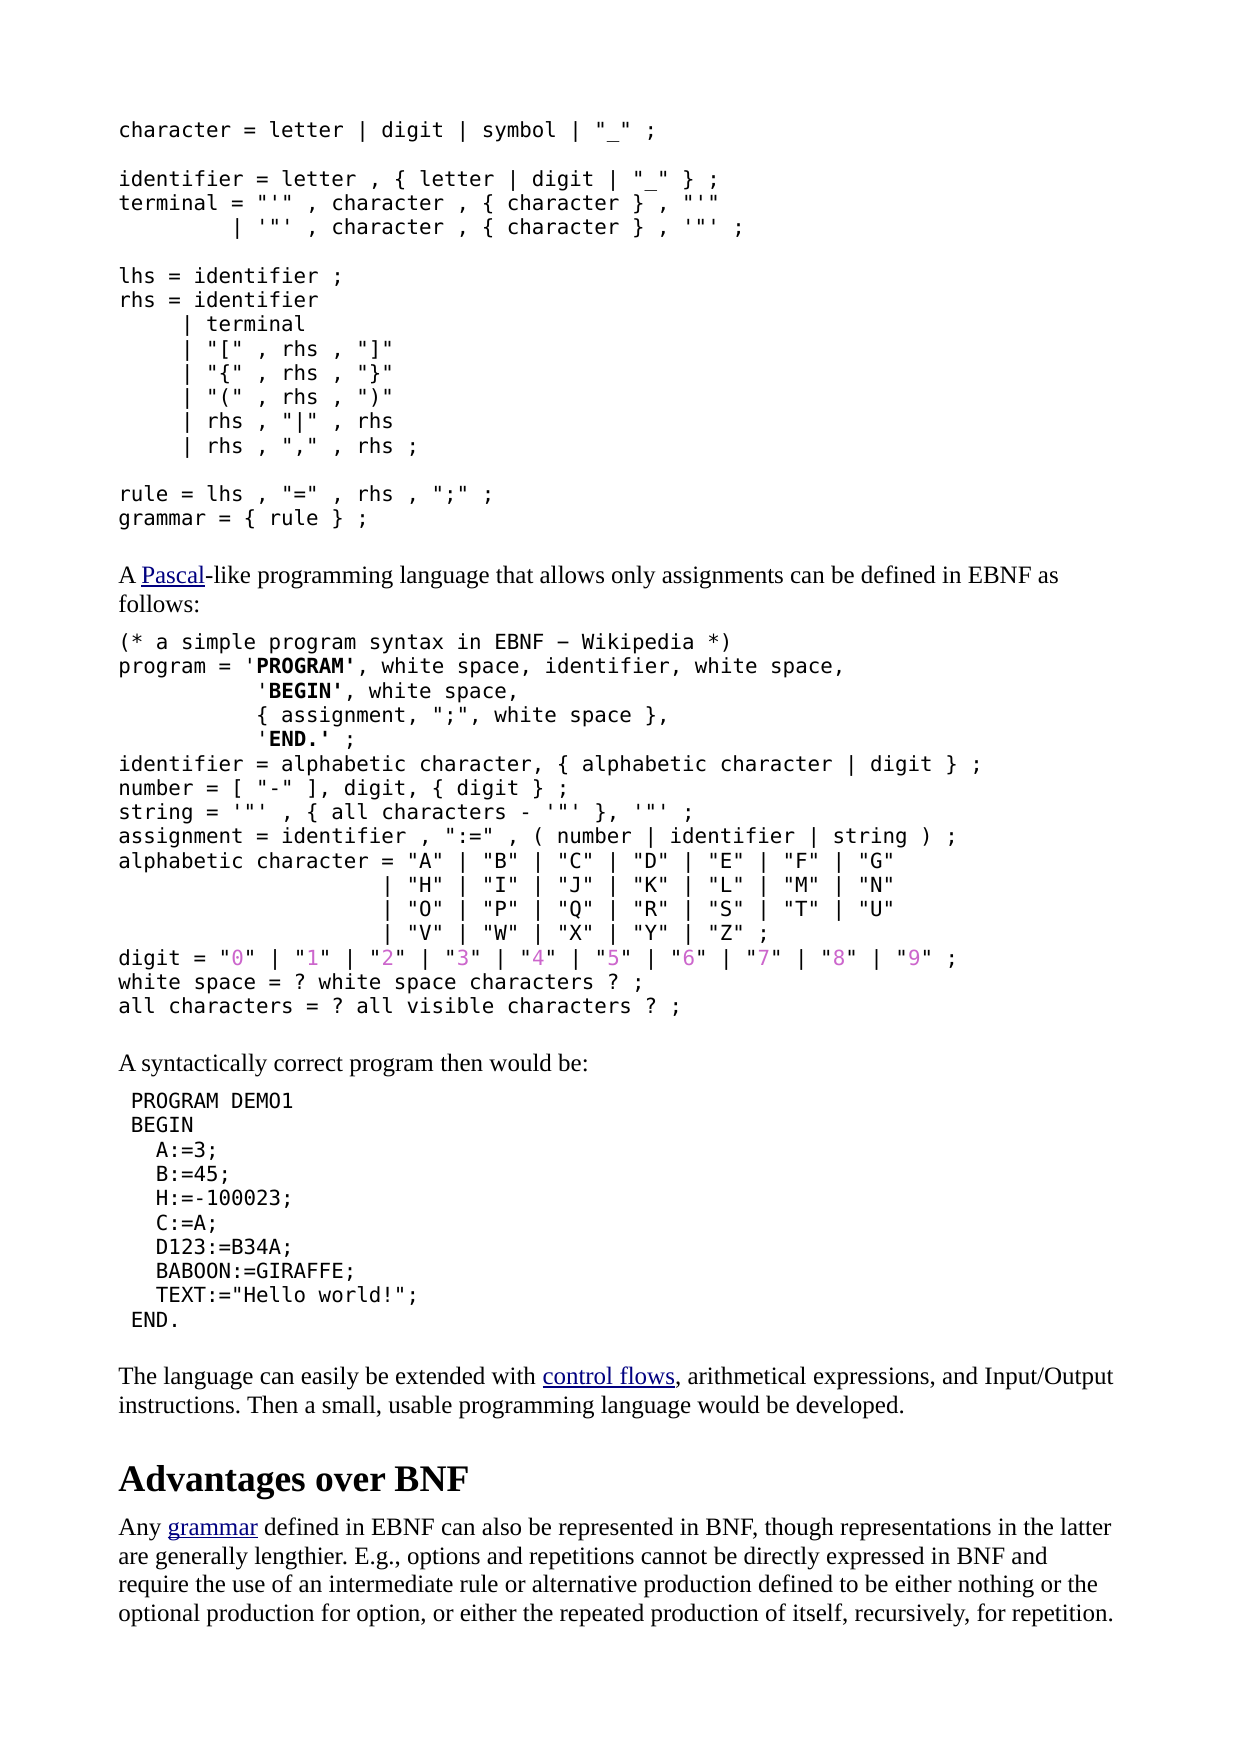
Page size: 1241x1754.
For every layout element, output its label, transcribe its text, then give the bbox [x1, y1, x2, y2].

text lhs = identifier ; [118, 264, 1122, 288]
text A Pascal-like programming language that allows only assignments can be defined in EBNF as follows: [118, 560, 1122, 618]
text character = letter | digit | symbol | "_" ; [118, 118, 1122, 142]
text white space = ? white space characters ? ; [118, 970, 1122, 994]
text identifier = alphabetic character, { alphabetic character | digit } ; [118, 752, 1122, 776]
text BEGIN [118, 1113, 1122, 1138]
text grammar = { rule } ; [118, 506, 1122, 531]
text H:=-100023; [118, 1186, 1122, 1211]
text TEXT:="Hello world!"; [118, 1283, 1122, 1308]
text digit = "0" | "1" | "2" | "3" | "4" | "5" | "6" | "7" | "8" | "9" ; [118, 946, 1122, 970]
text END. [118, 1308, 1122, 1332]
text string = '"' , { all characters - '"' }, '"' ; [118, 800, 1122, 824]
text | "O" | "P" | "Q" | "R" | "S" | "T" | "U" [118, 897, 1122, 921]
text { assignment, ";", white space }, [118, 703, 1122, 727]
text BABOON:=GIRAFFE; [118, 1259, 1122, 1283]
text | "[" , rhs , "]" [118, 337, 1122, 361]
text rhs = identifier [118, 288, 1122, 312]
text rule = lhs , "=" , rhs , ";" ; [118, 482, 1122, 506]
text | terminal [118, 312, 1122, 337]
text PROGRAM DEMO1 [118, 1089, 1122, 1113]
text C:=A; [118, 1211, 1122, 1235]
text identifier = letter , { letter | digit | "_" } ; [118, 167, 1122, 191]
text | rhs , "," , rhs ; [118, 434, 1122, 458]
text 'BEGIN', white space, [118, 679, 1122, 703]
text | "(" , rhs , ")" [118, 385, 1122, 409]
text The language can easily be extended with control flows, arithmetical expressions, and Input/Output instructions. Then a small, usable programming language would be developed. [118, 1361, 1122, 1419]
subtitle Advantages over BNF [118, 1456, 1122, 1499]
text program = 'PROGRAM', white space, identifier, white space, [118, 654, 1122, 679]
text number = [ "-" ], digit, { digit } ; [118, 776, 1122, 800]
text alphabetic character = "A" | "B" | "C" | "D" | "E" | "F" | "G" [118, 849, 1122, 873]
text | '"' , character , { character } , '"' ; [118, 215, 1122, 239]
text | "H" | "I" | "J" | "K" | "L" | "M" | "N" [118, 873, 1122, 897]
text B:=45; [118, 1162, 1122, 1186]
text | "{" , rhs , "}" [118, 361, 1122, 385]
text A syntactically correct program then would be: [118, 1048, 1122, 1077]
text | rhs , "|" , rhs [118, 409, 1122, 434]
text | "V" | "W" | "X" | "Y" | "Z" ; [118, 921, 1122, 946]
text assignment = identifier , ":=" , ( number | identifier | string ) ; [118, 824, 1122, 849]
text all characters = ? all visible characters ? ; [118, 994, 1122, 1018]
text (* a simple program syntax in EBNF − Wikipedia *) [118, 630, 1122, 654]
text A:=3; [118, 1138, 1122, 1162]
text 'END.' ; [118, 727, 1122, 752]
text Any grammar defined in EBNF can also be represented in BNF, though representations in the latter are generally lengthier. E.g., options and repetitions cannot be directly expressed in BNF and require the use of an intermediate rule or alternative production defined to be either nothing or the optional production for option, or either the repeated production of itself, recursively, for repetition. [118, 1512, 1122, 1627]
text terminal = "'" , character , { character } , "'" [118, 191, 1122, 215]
text D123:=B34A; [118, 1235, 1122, 1259]
